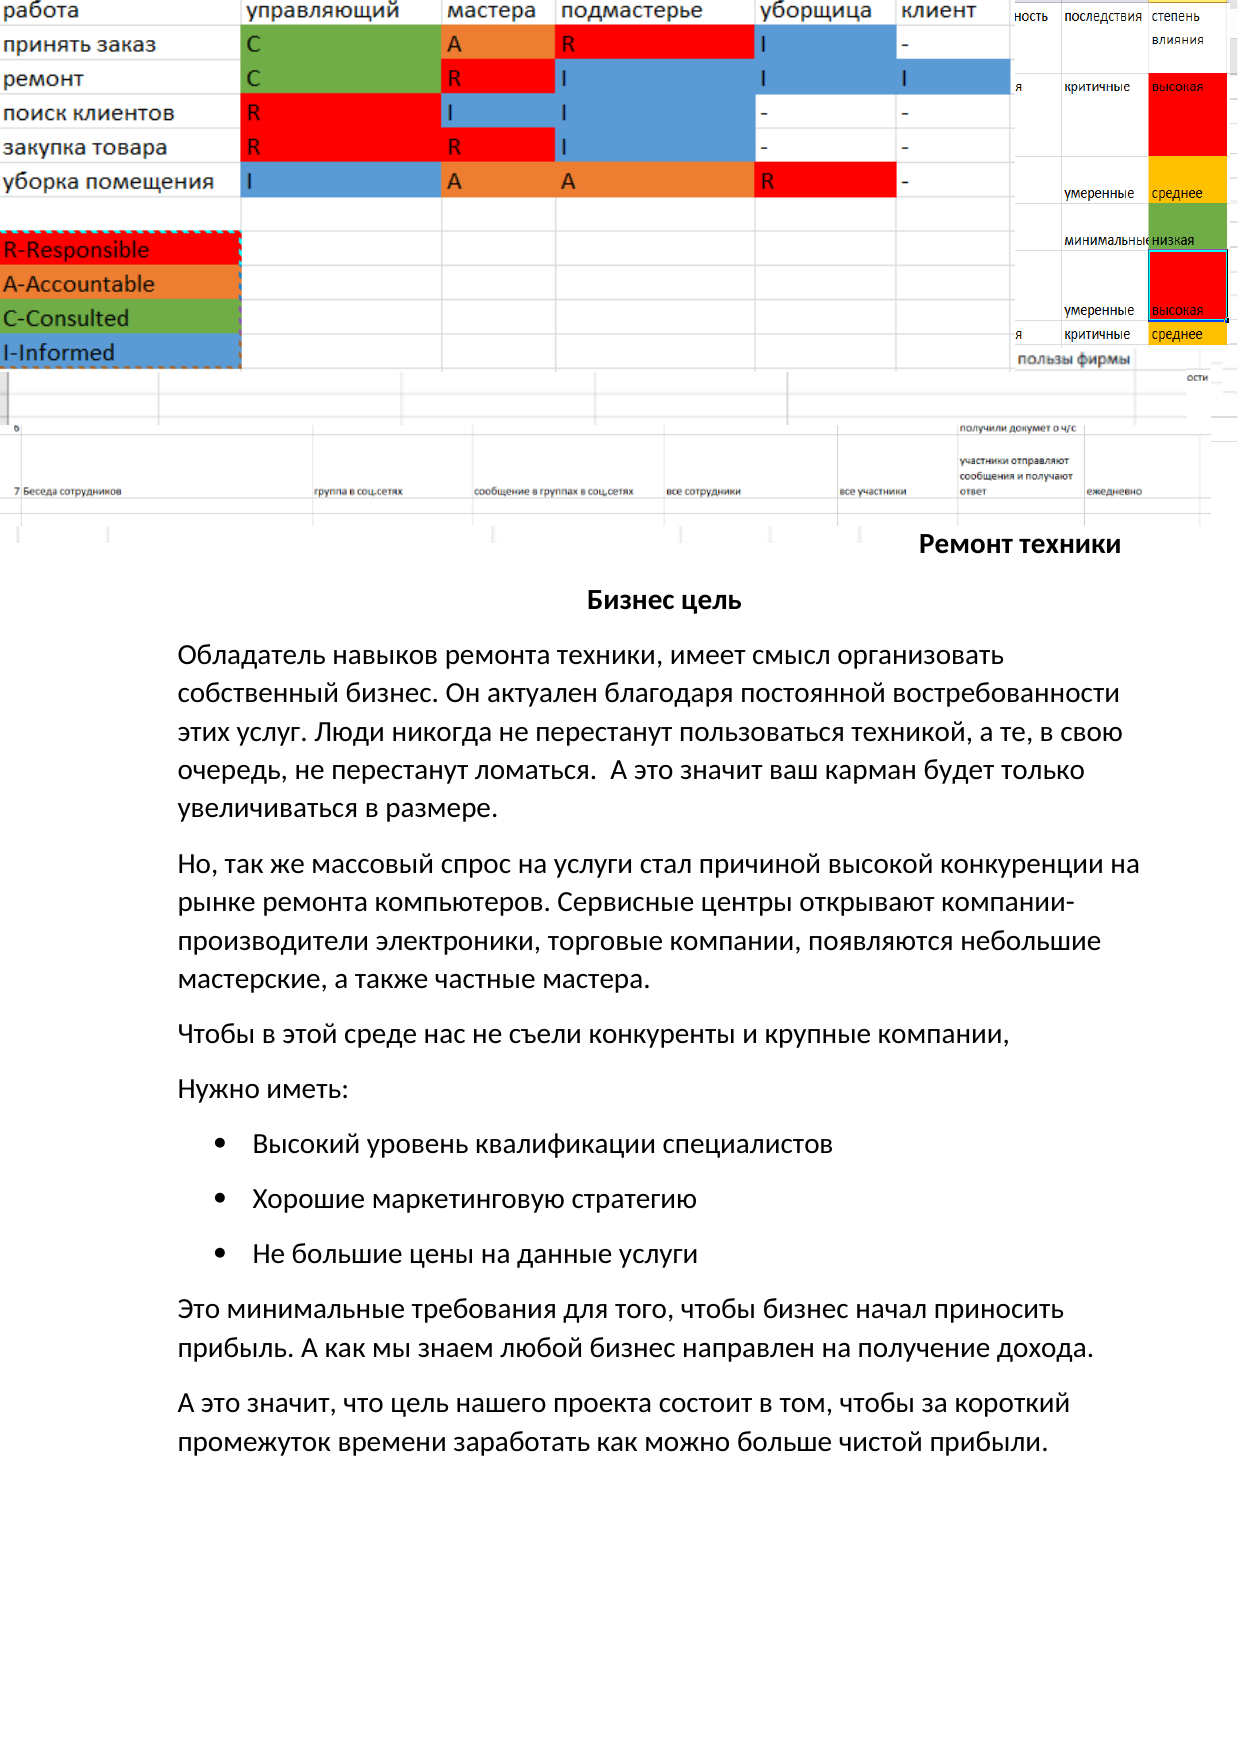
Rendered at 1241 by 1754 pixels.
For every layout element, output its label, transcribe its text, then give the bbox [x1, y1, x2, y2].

list Не большие цены на данные услуги [215, 1236, 1152, 1271]
picture [0, 0, 1238, 543]
list Хорошие маркетинговую стратегию [215, 1180, 1152, 1216]
text А это значит, что цель нашего проекта состоит в том, чтобы за короткий промежуток времени заработать как можно больше чистой прибыли. [177, 1384, 1152, 1458]
text Нужно иметь: [177, 1070, 1152, 1106]
text Обладатель навыков ремонта техники, имеет смысл организовать собственный бизнес. Он актуален благодаря постоянной востребованности этих услуг. Люди никогда не перестанут пользоваться техникой, а те, в свою очередь, не перестанут ломаться. А это значит ваш карман будет только увеличиваться в размере. [177, 636, 1152, 825]
text Это минимальные требования для того, чтобы бизнес начал приносить прибыль. А как мы знаем любой бизнес направлен на получение дохода. [177, 1291, 1152, 1365]
text Но, так же массовый спрос на услуги стал причиной высокой конкуренции на рынке ремонта компьютеров. Сервисные центры открывают компании-производители электроники, торговые компании, появляются небольшие мастерские, а также частные мастера. [177, 845, 1152, 996]
text Бизнес цель [177, 581, 1152, 616]
list Высокий уровень квалификации специалистов [215, 1125, 1152, 1161]
text Ремонт техники [177, 526, 1152, 561]
text Чтобы в этой среде нас не съели конкуренты и крупные компании, [177, 1015, 1152, 1051]
